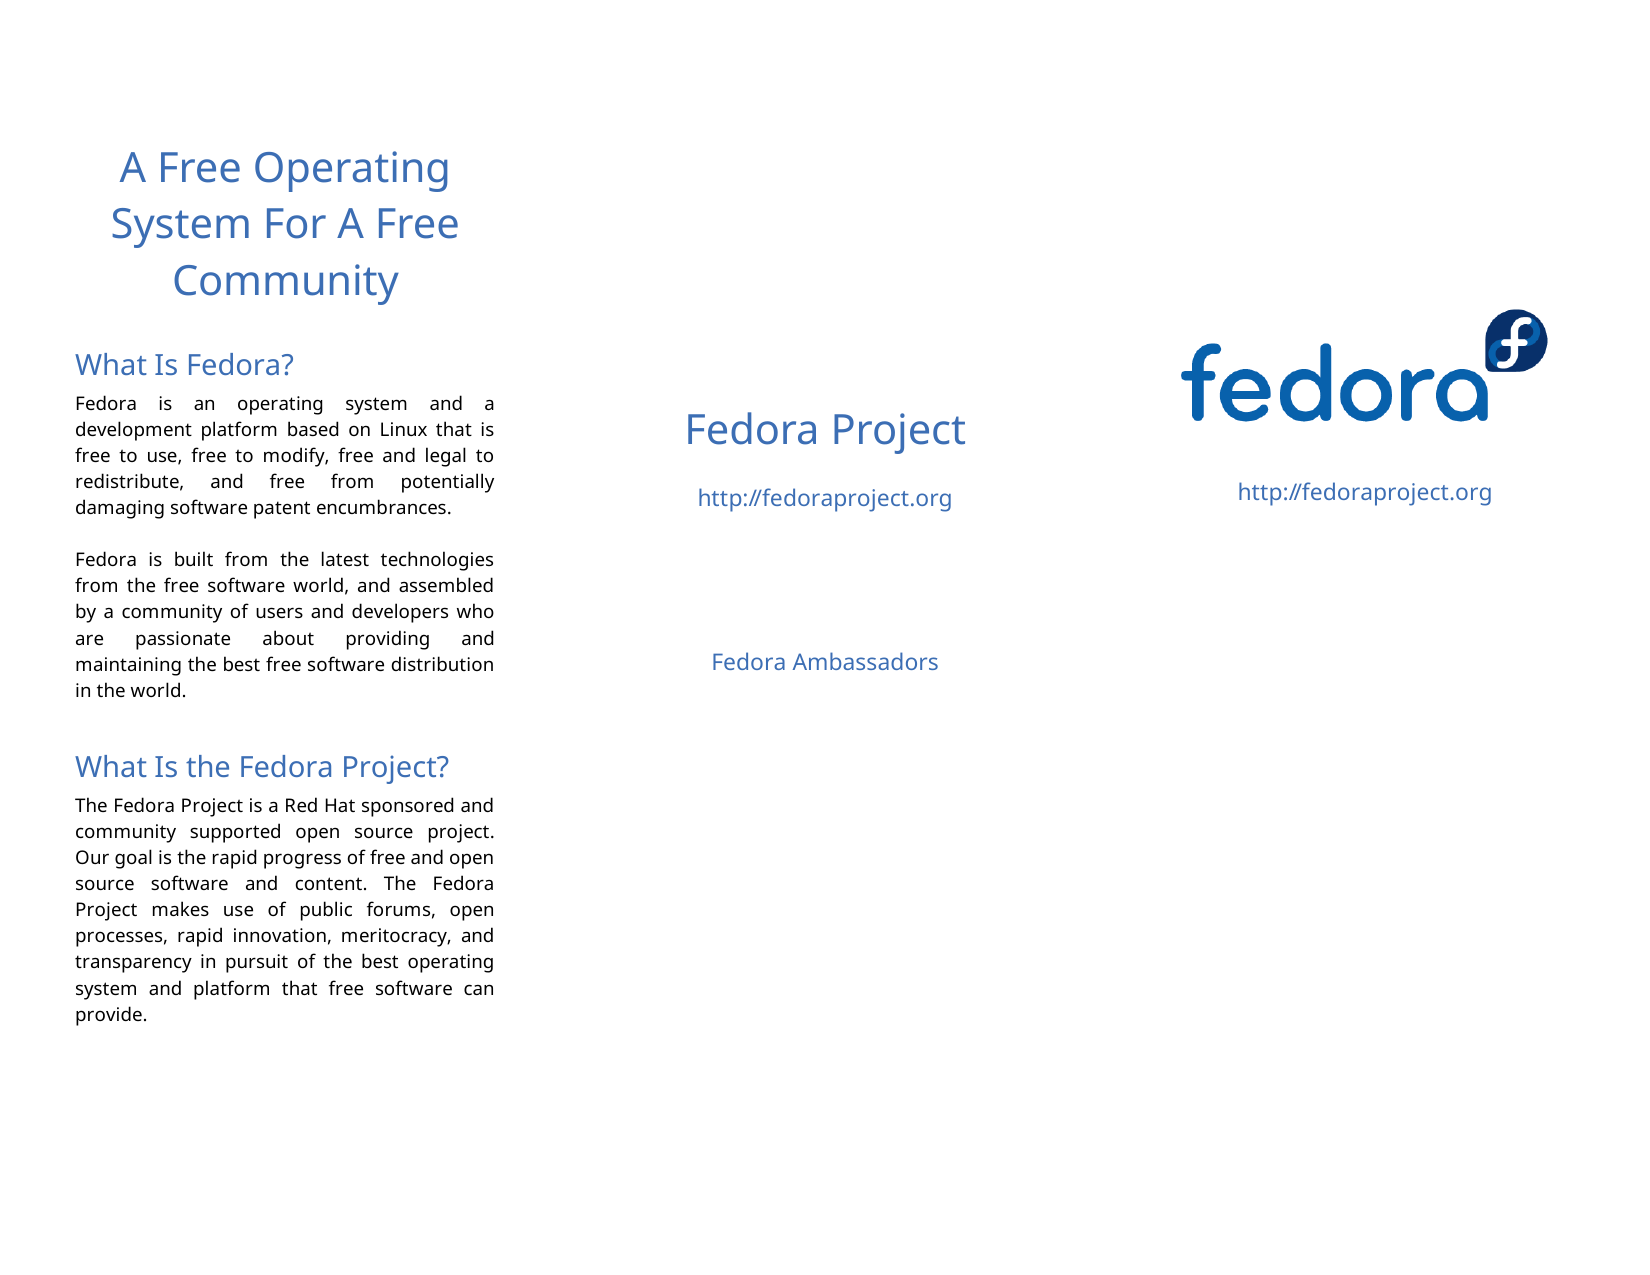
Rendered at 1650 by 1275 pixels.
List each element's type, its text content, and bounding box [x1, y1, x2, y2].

subtitle Fedora Ambassadors [615, 645, 1035, 676]
picture [1179, 307, 1551, 423]
text Fedora is an operating system and a development platform based on Linux that is free to use, free to modify, free and legal to redistribute, and free from potentially damaging software patent encumb­rances. Fedora is built from the latest technologies from the free software world, and assembled by a community of users and developers who are passionate about providing and maintaining the best free software distribution in the world. [75, 390, 495, 703]
subtitle Fedora Project [615, 400, 1035, 457]
subtitle http://fedoraproject.org [1155, 476, 1575, 507]
subtitle A Free Operating System For A Free Community [75, 137, 495, 307]
subtitle What Is the Fedora Project? [75, 747, 495, 786]
subtitle http://fedoraproject.org [615, 482, 1035, 513]
text The Fedora Project is a Red Hat sponsored and community supported open source project. Our goal is the rapid progress of free and open source software and content. The Fedora Project makes use of public forums, open processes, rapid innovation, meritocracy, and transparency in pursuit of the best operating system and platform that free software can provide. [75, 792, 495, 1026]
subtitle What Is Fedora? [75, 344, 495, 384]
